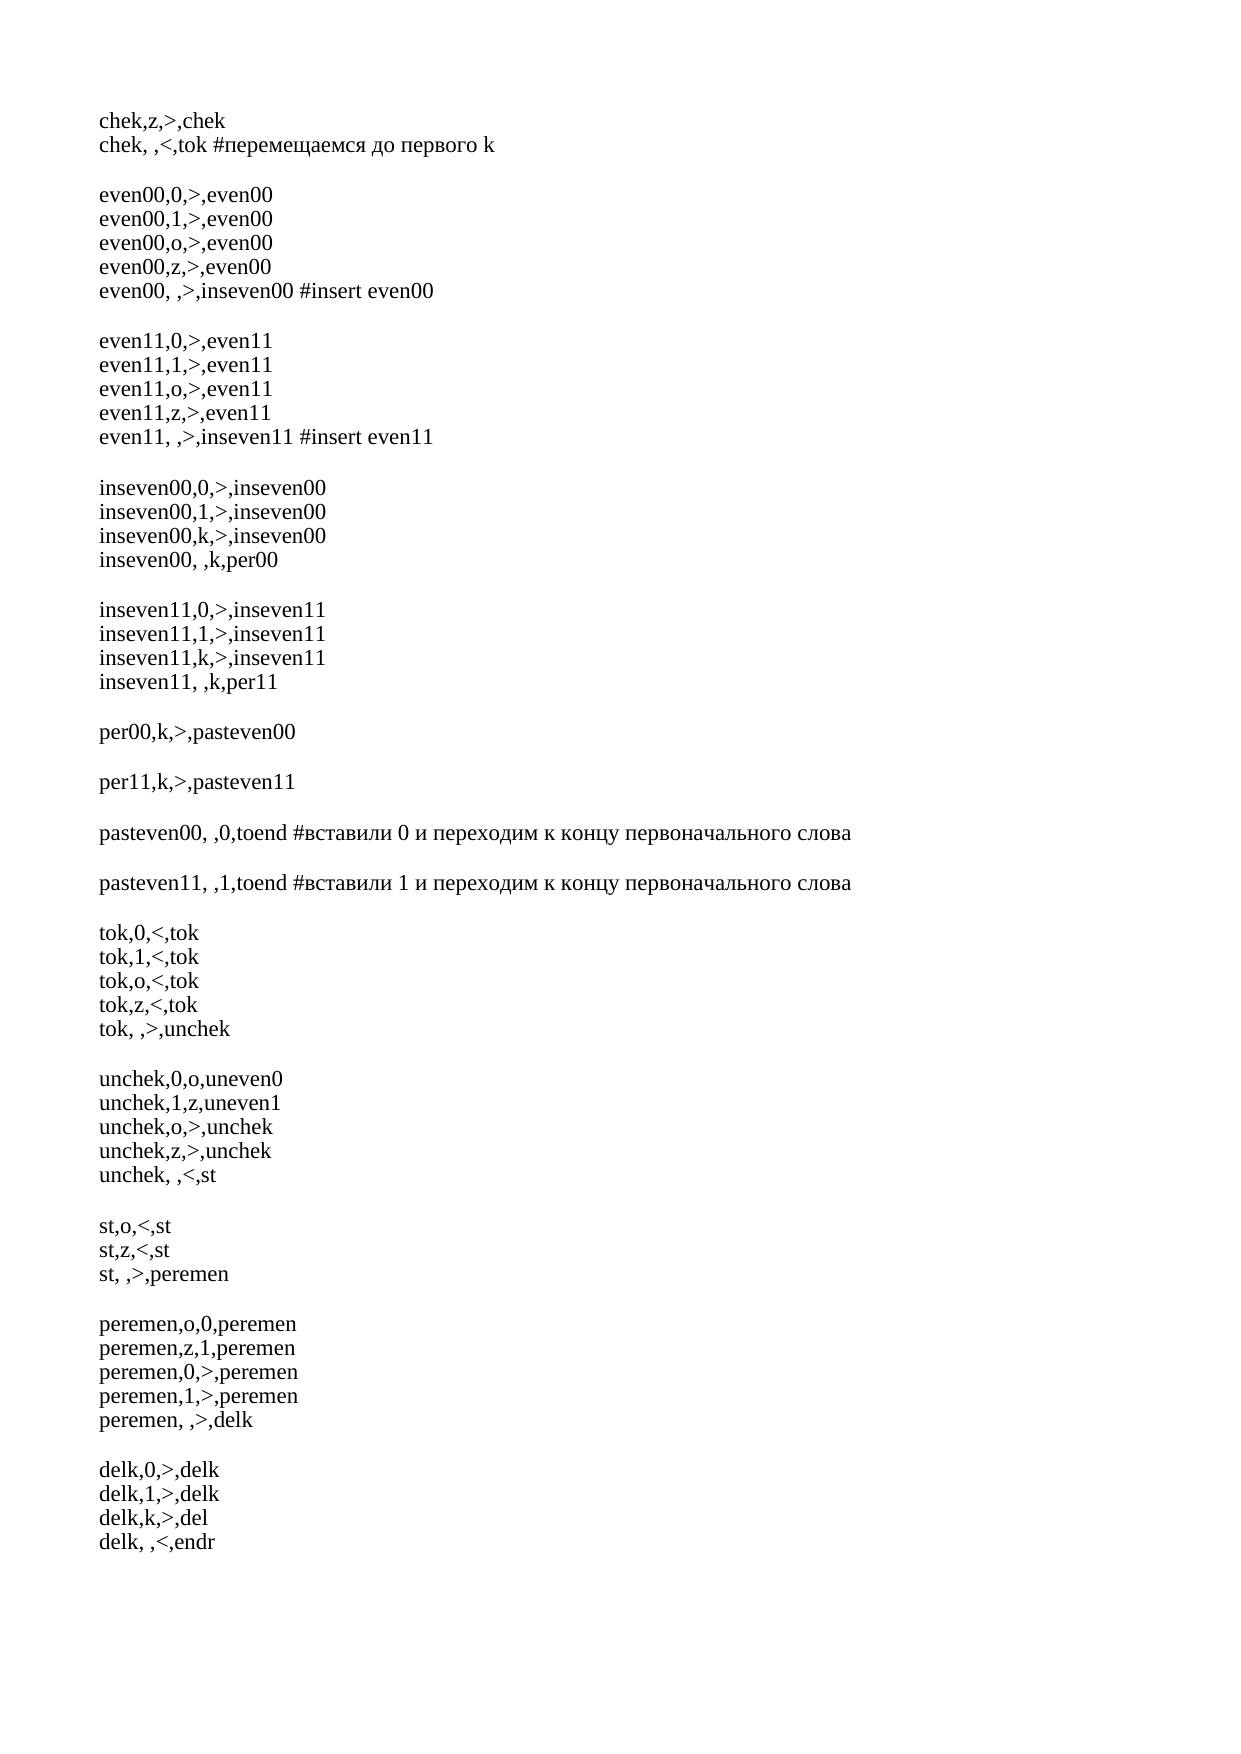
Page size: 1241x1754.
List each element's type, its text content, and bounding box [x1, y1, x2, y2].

text peremen,z,1,peremen [99, 1336, 1127, 1360]
text delk,0,>,delk [99, 1458, 1127, 1482]
text even11, ,>,inseven11 #insert even11 [99, 426, 1127, 449]
text unchek,z,>,unchek [99, 1139, 1127, 1163]
text tok,1,<,tok [99, 946, 1127, 969]
text even00,0,>,even00 [99, 184, 1127, 208]
text tok,0,<,tok [99, 922, 1127, 946]
text even00,o,>,even00 [99, 232, 1127, 256]
text inseven00, ,k,per00 [99, 548, 1127, 572]
text even11,z,>,even11 [99, 402, 1127, 426]
text delk,1,>,delk [99, 1482, 1127, 1506]
text pasteven11, ,1,toend #вставили 1 и переходим к концу первоначального слова [99, 871, 1127, 895]
text chek,z,>,chek [99, 109, 1127, 133]
text even11,0,>,even11 [99, 330, 1127, 354]
text delk,k,>,del [99, 1506, 1127, 1530]
text even11,o,>,even11 [99, 378, 1127, 402]
text tok,z,<,tok [99, 993, 1127, 1017]
text peremen, ,>,delk [99, 1408, 1127, 1432]
text inseven11,0,>,inseven11 [99, 598, 1127, 622]
text even00,z,>,even00 [99, 256, 1127, 279]
text unchek,0,o,uneven0 [99, 1068, 1127, 1092]
text tok, ,>,unchek [99, 1017, 1127, 1041]
text peremen,0,>,peremen [99, 1360, 1127, 1384]
text inseven11,k,>,inseven11 [99, 646, 1127, 670]
text unchek,1,z,uneven1 [99, 1092, 1127, 1116]
text st,o,<,st [99, 1214, 1127, 1238]
text inseven00,1,>,inseven00 [99, 500, 1127, 524]
text delk, ,<,endr [99, 1530, 1127, 1554]
text peremen,1,>,peremen [99, 1384, 1127, 1408]
text even11,1,>,even11 [99, 354, 1127, 378]
text tok,o,<,tok [99, 969, 1127, 993]
text st,z,<,st [99, 1238, 1127, 1262]
text peremen,o,0,peremen [99, 1312, 1127, 1336]
text inseven11, ,k,per11 [99, 670, 1127, 694]
text unchek,o,>,unchek [99, 1116, 1127, 1139]
text inseven11,1,>,inseven11 [99, 622, 1127, 646]
text inseven00,k,>,inseven00 [99, 524, 1127, 548]
text pasteven00, ,0,toend #вставили 0 и переходим к концу первоначального слова [99, 821, 1127, 845]
text unchek, ,<,st [99, 1163, 1127, 1187]
text per00,k,>,pasteven00 [99, 720, 1127, 744]
text per11,k,>,pasteven11 [99, 771, 1127, 794]
text inseven00,0,>,inseven00 [99, 476, 1127, 500]
text even00, ,>,inseven00 #insert even00 [99, 279, 1127, 303]
text chek, ,<,tok #перемещаемся до первого k [99, 133, 1127, 157]
text st, ,>,peremen [99, 1262, 1127, 1286]
text even00,1,>,even00 [99, 208, 1127, 232]
